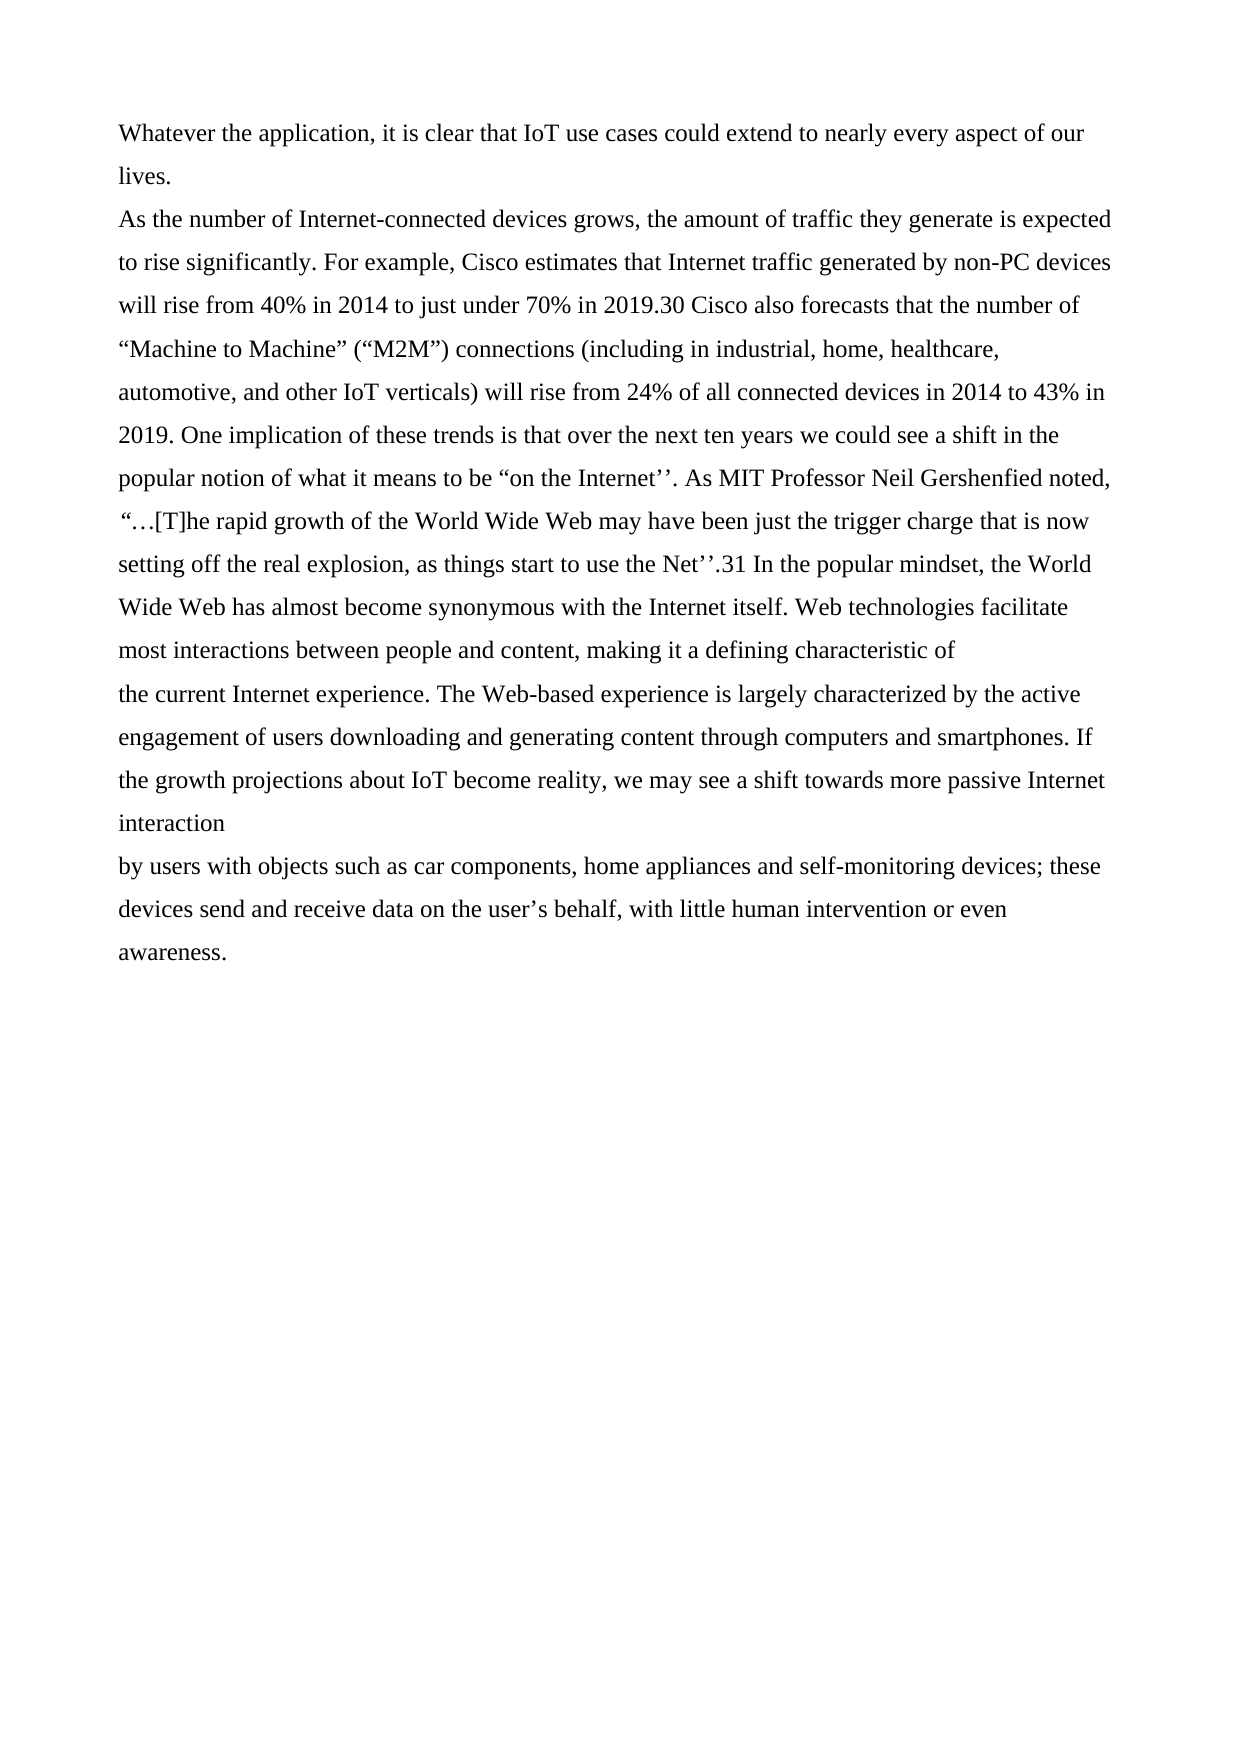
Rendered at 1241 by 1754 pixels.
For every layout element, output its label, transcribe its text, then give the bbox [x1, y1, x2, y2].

text Whatever the application, it is clear that IoT use cases could extend to nearly every aspect of our lives. [118, 118, 1122, 190]
text As the number of Internet-connected devices grows, the amount of traffic they generate is expected to rise significantly. For example, Cisco estimates that Internet traffic generated by non-PC devices will rise from 40% in 2014 to just under 70% in 2019.30 Cisco also forecasts that the number of “Machine to Machine” (“M2M”) connections (including in industrial, home, healthcare, automotive, and other IoT verticals) will rise from 24% of all connected devices in 2014 to 43% in 2019. One implication of these trends is that over the next ten years we could see a shift in the popular notion of what it means to be “on the Internet’’. As MIT Professor Neil Gershenfied noted, “…[T]he rapid growth of the World Wide Web may have been just the trigger charge that is now setting off the real explosion, as things start to use the Net’’.31 In the popular mindset, the World Wide Web has almost become synonymous with the Internet itself. Web technologies facilitate most interactions between people and content, making it a defining characteristic of [118, 204, 1122, 664]
text by users with objects such as car components, home appliances and self-monitoring devices; these devices send and receive data on the user’s behalf, with little human intervention or even awareness. [118, 851, 1122, 966]
text the current Internet experience. The Web-based experience is largely characterized by the active engagement of users downloading and generating content through computers and smartphones. If the growth projections about IoT become reality, we may see a shift towards more passive Internet interaction [118, 679, 1122, 837]
